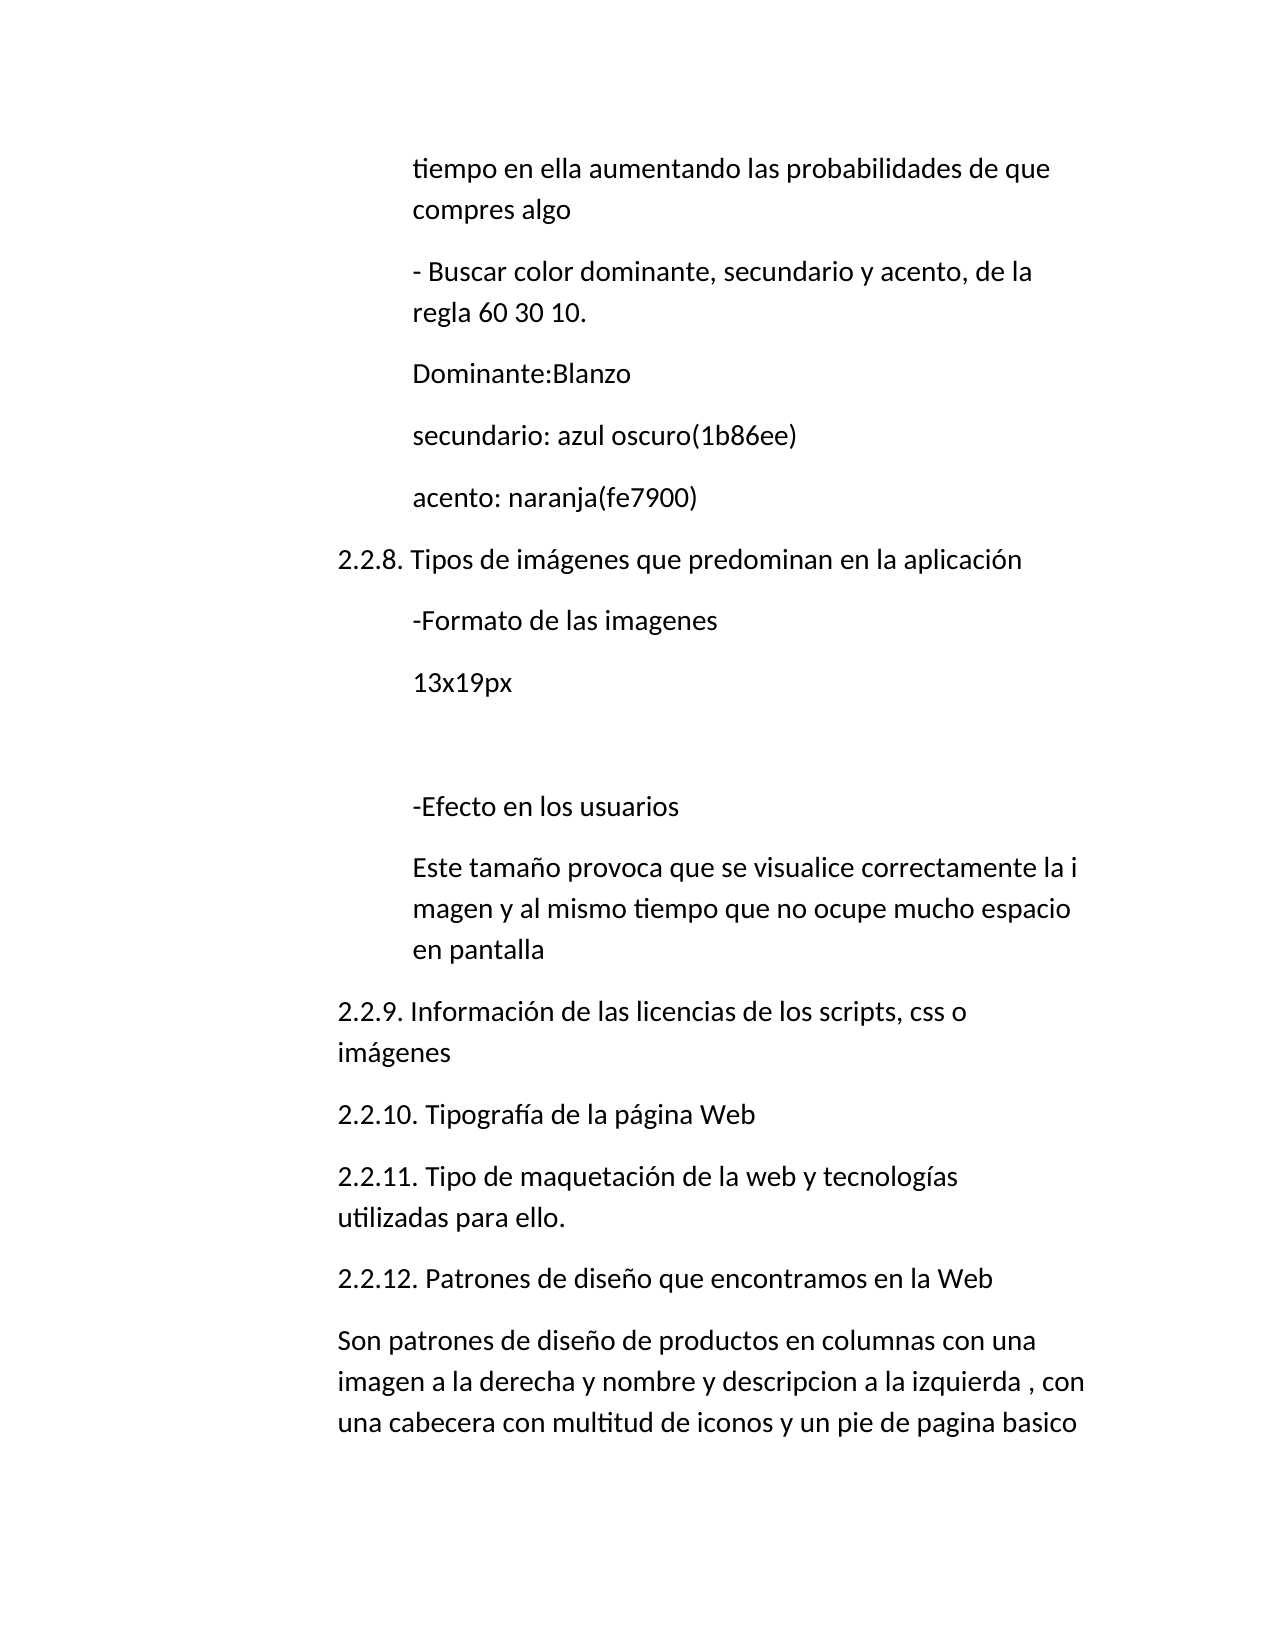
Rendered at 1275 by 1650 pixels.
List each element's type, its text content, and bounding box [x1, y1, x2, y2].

text Son patrones de diseño de productos en columnas con una imagen a la derecha y nombre y descripcion a la izquierda , con una cabecera con multitud de iconos y un pie de pagina basico [187, 1322, 1087, 1440]
text tiempo en ella aumentando las probabilidades de que compres algo [187, 150, 1087, 227]
text Dominante:Blanzo [187, 355, 1087, 391]
text -Formato de las imagenes [187, 602, 1087, 638]
text acento: naranja(fe7900) [187, 479, 1087, 514]
text Este tamaño provoca que se visualice correctamente la i magen y al mismo tiempo que no ocupe mucho espacio en pantalla [187, 849, 1087, 967]
text secundario: azul oscuro(1b86ee) [187, 417, 1087, 453]
text 2.2.11. Tipo de maquetación de la web y tecnologías utilizadas para ello. [187, 1158, 1087, 1234]
text -Efecto en los usuarios [187, 788, 1087, 823]
text - Buscar color dominante, secundario y acento, de la regla 60 30 10. [187, 253, 1087, 329]
text 13x19px [187, 664, 1087, 700]
text 2.2.10. Tipografía de la página Web [187, 1096, 1087, 1132]
text 2.2.9. Información de las licencias de los scripts, css o imágenes [187, 993, 1087, 1070]
text 2.2.8. Tipos de imágenes que predominan en la aplicación [187, 541, 1087, 576]
text 2.2.12. Patrones de diseño que encontramos en la Web [187, 1260, 1087, 1296]
